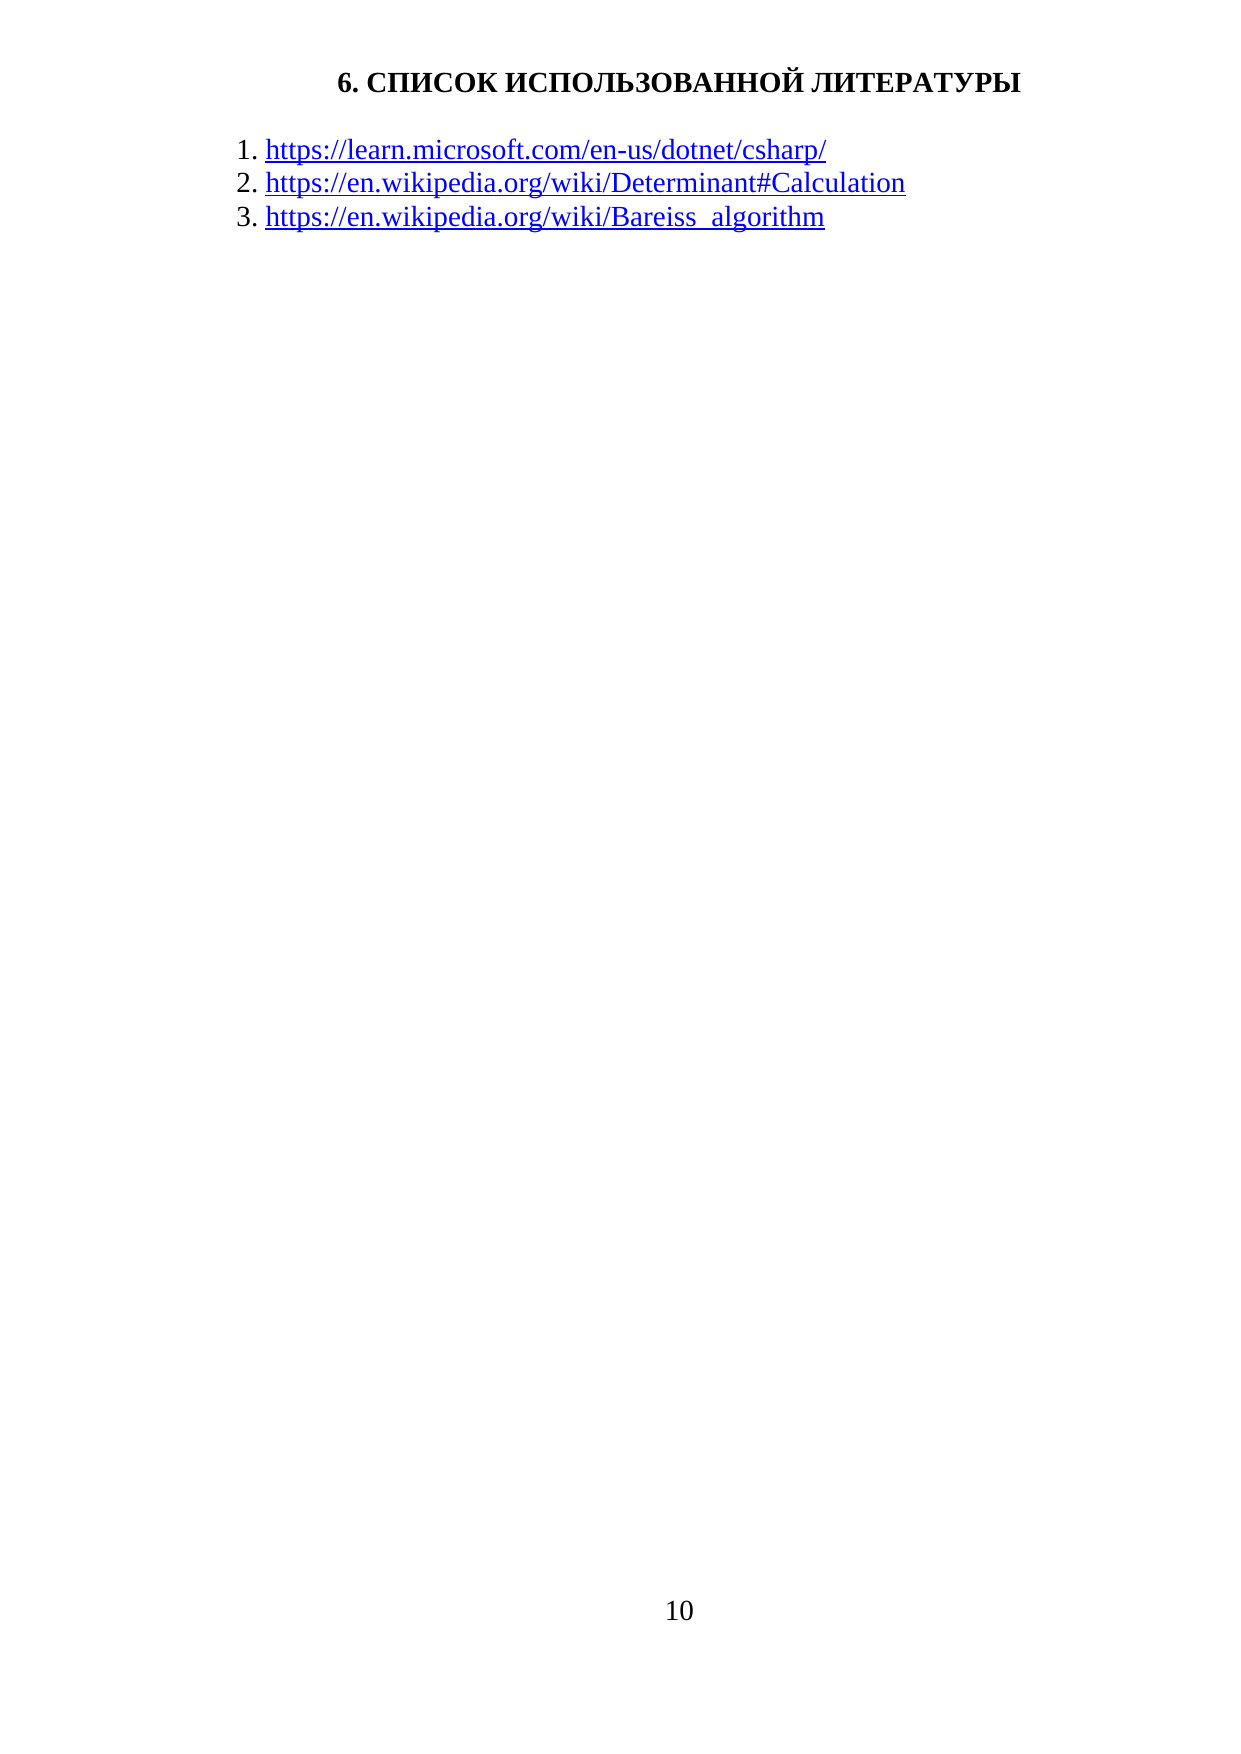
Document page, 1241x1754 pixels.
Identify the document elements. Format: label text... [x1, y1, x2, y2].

text 1. https://learn.microsoft.com/en-us/dotnet/csharp/ [177, 132, 1181, 166]
text 2. https://en.wikipedia.org/wiki/Determinant#Calculation [177, 166, 1181, 199]
subtitle 6. СПИСОК ИСПОЛЬЗОВАННОЙ ЛИТЕРАТУРЫ [177, 65, 1181, 98]
text 3. https://en.wikipedia.org/wiki/Bareiss_algorithm [177, 199, 1181, 233]
